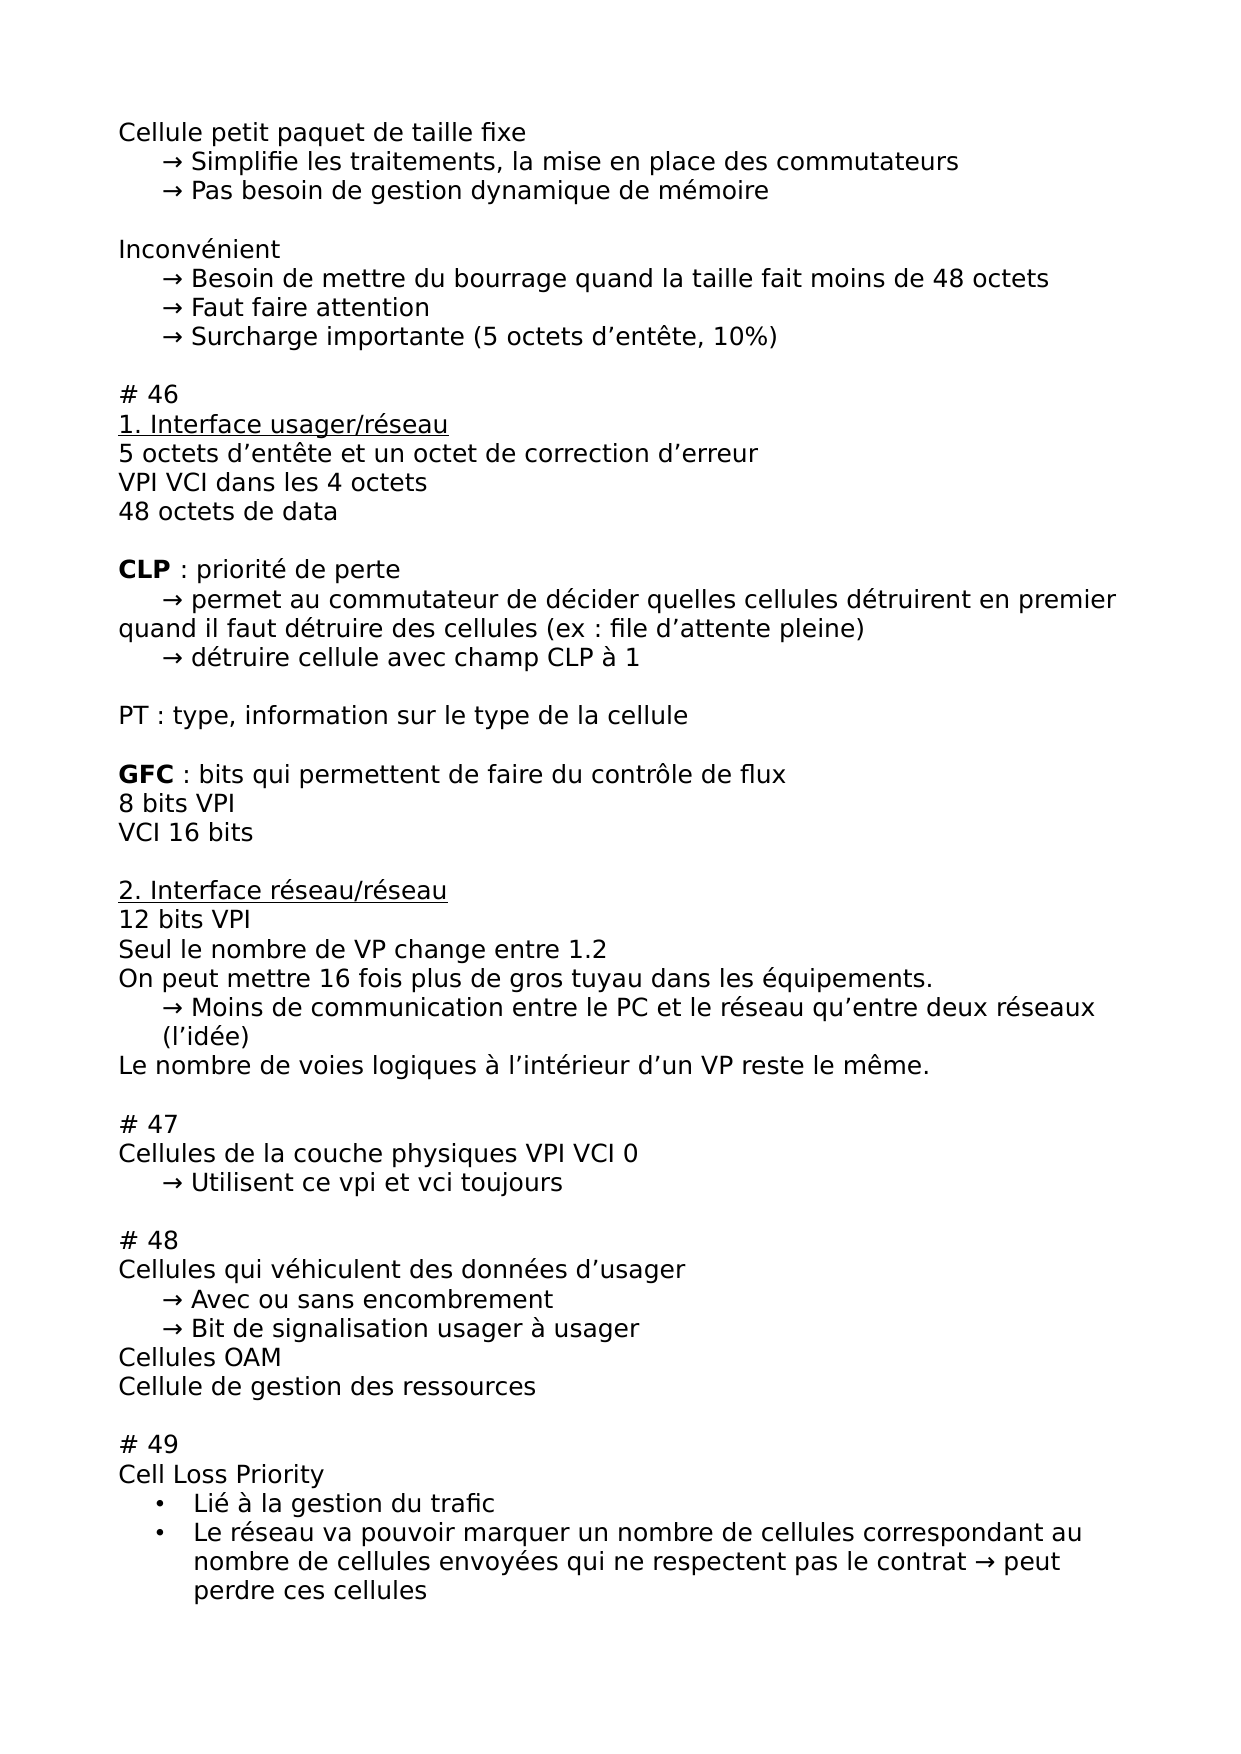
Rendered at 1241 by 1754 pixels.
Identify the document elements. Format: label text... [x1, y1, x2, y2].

text Cellule de gestion des ressources [118, 1372, 1122, 1401]
text → Bit de signalisation usager à usager [118, 1314, 1122, 1343]
list Lié à la gestion du trafic [156, 1489, 1122, 1518]
text GFC : bits qui permettent de faire du contrôle de flux [118, 760, 1122, 789]
text Cellule petit paquet de taille fixe [118, 118, 1122, 147]
text Cellules de la couche physiques VPI VCI 0 [118, 1139, 1122, 1168]
text → Utilisent ce vpi et vci toujours [118, 1168, 1122, 1197]
text VCI 16 bits [118, 818, 1122, 847]
text → Pas besoin de gestion dynamique de mémoire [118, 176, 1122, 206]
text → Moins de communication entre le PC et le réseau qu’entre deux réseaux (l’idée) [118, 993, 1122, 1051]
text 1. Interface usager/réseau [118, 410, 1122, 439]
text VPI VCI dans les 4 octets [118, 468, 1122, 497]
text 8 bits VPI [118, 789, 1122, 818]
text # 48 [118, 1226, 1122, 1256]
text # 49 [118, 1431, 1122, 1460]
text 48 octets de data [118, 497, 1122, 526]
text On peut mettre 16 fois plus de gros tuyau dans les équipements. [118, 964, 1122, 993]
text 2. Interface réseau/réseau [118, 876, 1122, 906]
text → Avec ou sans encombrement [118, 1285, 1122, 1314]
list Le réseau va pouvoir marquer un nombre de cellules correspondant au nombre de cellules envoyées qui ne respectent pas le contrat → peut perdre ces cellules [156, 1518, 1122, 1606]
text Seul le nombre de VP change entre 1.2 [118, 935, 1122, 964]
text Cell Loss Priority [118, 1460, 1122, 1489]
text → Surcharge importante (5 octets d’entête, 10%) [118, 322, 1122, 351]
text 12 bits VPI [118, 906, 1122, 935]
text # 47 [118, 1110, 1122, 1139]
text → détruire cellule avec champ CLP à 1 [118, 643, 1122, 672]
text CLP : priorité de perte [118, 556, 1122, 585]
text → Simplifie les traitements, la mise en place des commutateurs [118, 147, 1122, 176]
text → Faut faire attention [118, 293, 1122, 322]
text 5 octets d’entête et un octet de correction d’erreur [118, 439, 1122, 468]
text → permet au commutateur de décider quelles cellules détruirent en premier quand il faut détruire des cellules (ex : file d’attente pleine) [118, 585, 1122, 643]
text # 46 [118, 381, 1122, 410]
text Cellules qui véhiculent des données d’usager [118, 1256, 1122, 1285]
text Cellules OAM [118, 1343, 1122, 1372]
text → Besoin de mettre du bourrage quand la taille fait moins de 48 octets [118, 264, 1122, 293]
text Inconvénient [118, 235, 1122, 264]
text PT : type, information sur le type de la cellule [118, 701, 1122, 731]
text Le nombre de voies logiques à l’intérieur d’un VP reste le même. [118, 1051, 1122, 1081]
